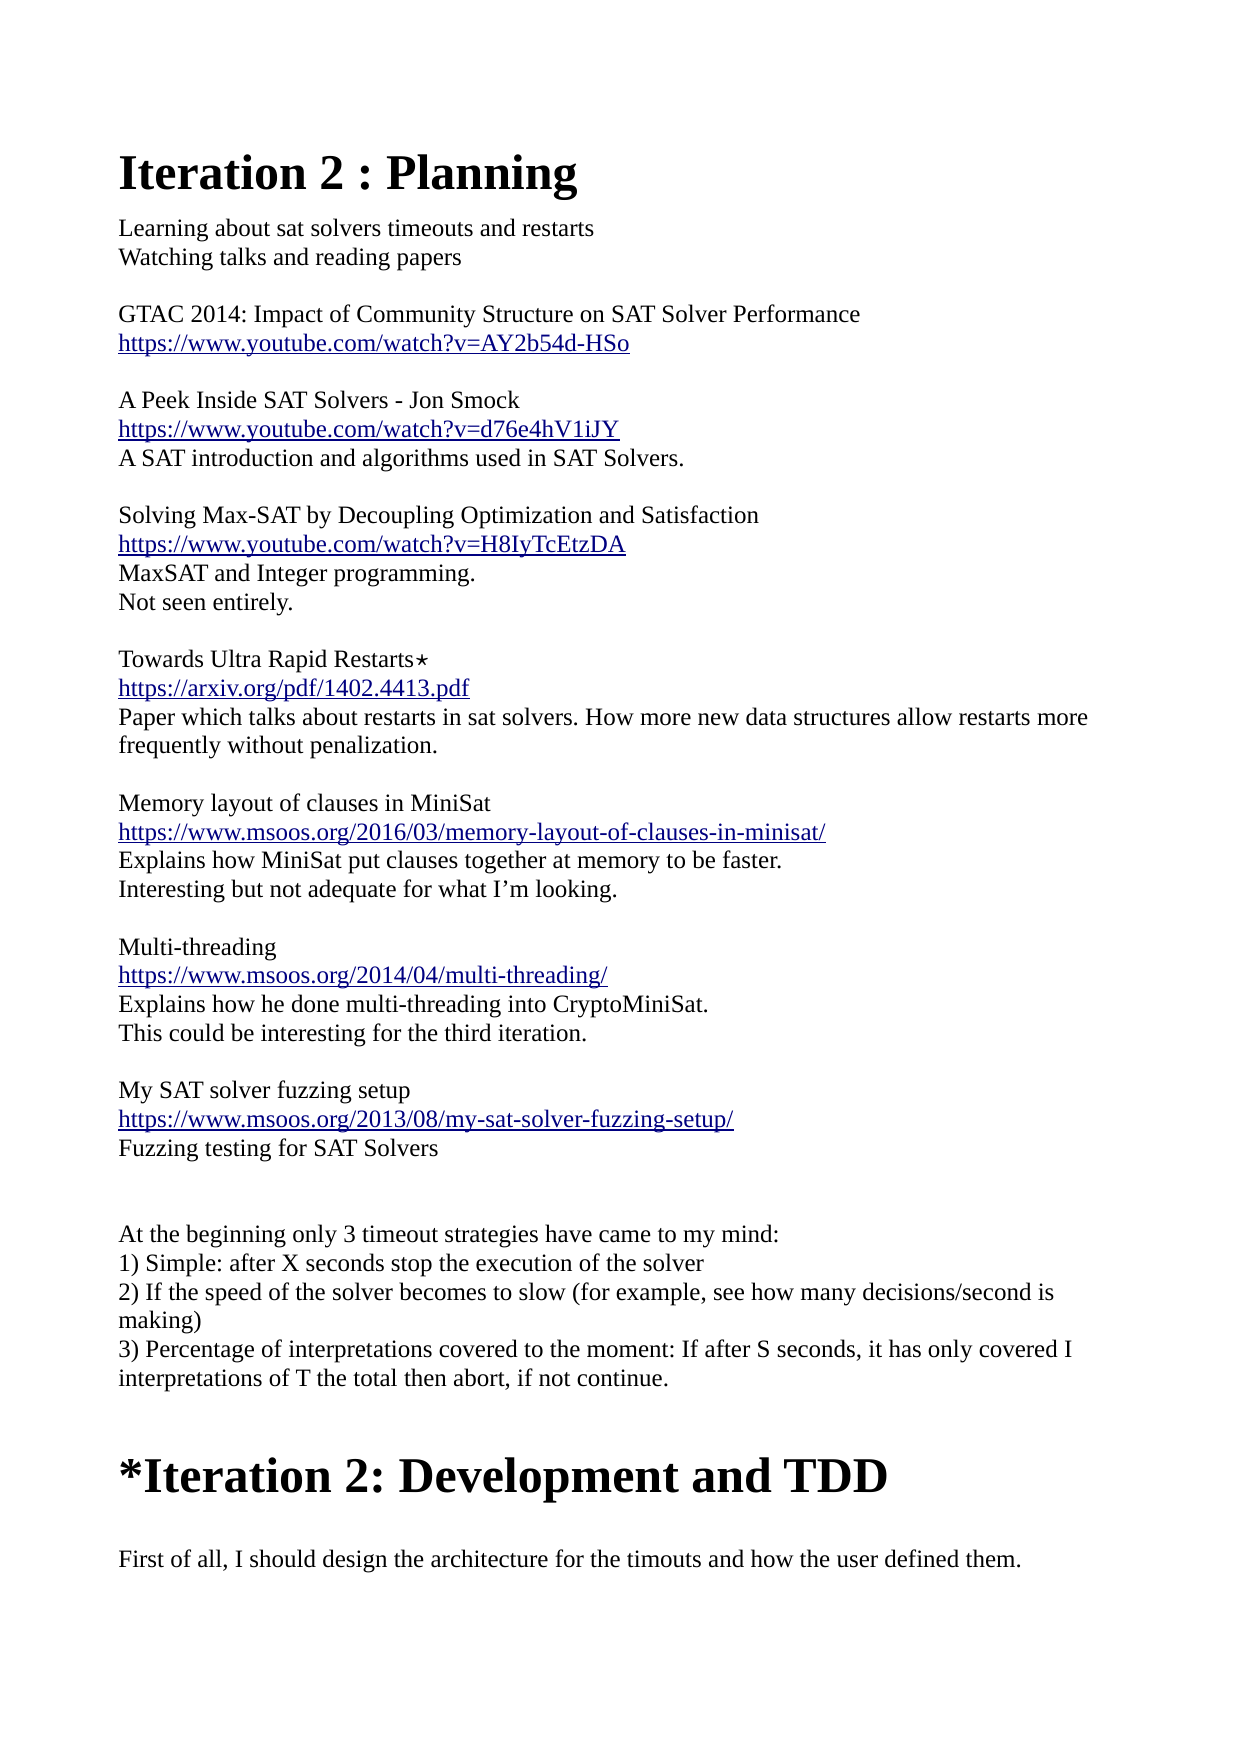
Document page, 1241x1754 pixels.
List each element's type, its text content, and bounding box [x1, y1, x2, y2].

text https://www.msoos.org/2016/03/memory-layout-of-clauses-in-minisat/ [118, 817, 1122, 846]
text A SAT introduction and algorithms used in SAT Solvers. [118, 443, 1122, 472]
text Towards Ultra Rapid Restarts⋆ [118, 644, 1122, 673]
text Solving Max-SAT by Decoupling Optimization and Satisfaction [118, 501, 1122, 529]
text A Peek Inside SAT Solvers - Jon Smock [118, 386, 1122, 414]
text GTAC 2014: Impact of Community Structure on SAT Solver Performance [118, 299, 1122, 328]
text Not seen entirely. [118, 587, 1122, 616]
text Multi-threading [118, 932, 1122, 961]
text https://arxiv.org/pdf/1402.4413.pdf [118, 673, 1122, 702]
text https://www.msoos.org/2013/08/my-sat-solver-fuzzing-setup/ [118, 1104, 1122, 1133]
text Fuzzing testing for SAT Solvers [118, 1133, 1122, 1162]
text https://www.msoos.org/2014/04/multi-threading/ [118, 961, 1122, 989]
text My SAT solver fuzzing setup [118, 1076, 1122, 1104]
subtitle *Iteration 2: Development and TDD [118, 1446, 1122, 1503]
text https://www.youtube.com/watch?v=d76e4hV1iJY [118, 414, 1122, 443]
text 1) Simple: after X seconds stop the execution of the solver [118, 1248, 1122, 1277]
text Watching talks and reading papers [118, 242, 1122, 271]
text Interesting but not adequate for what I’m looking. [118, 874, 1122, 903]
text First of all, I should design the architecture for the timouts and how the user defined them. [118, 1544, 1122, 1573]
text MaxSAT and Integer programming. [118, 558, 1122, 587]
text https://www.youtube.com/watch?v=H8IyTcEtzDA [118, 529, 1122, 558]
text At the beginning only 3 timeout strategies have came to my mind: [118, 1219, 1122, 1248]
text Explains how MiniSat put clauses together at memory to be faster. [118, 846, 1122, 874]
text https://www.youtube.com/watch?v=AY2b54d-HSo [118, 328, 1122, 357]
subtitle Iteration 2 : Planning [118, 143, 1122, 201]
text 3) Percentage of interpretations covered to the moment: If after S seconds, it has only covered I interpretations of T the total then abort, if not continue. [118, 1334, 1122, 1392]
text Explains how he done multi-threading into CryptoMiniSat. [118, 989, 1122, 1018]
text 2) If the speed of the solver becomes to slow (for example, see how many decisions/second is making) [118, 1277, 1122, 1334]
text Paper which talks about restarts in sat solvers. How more new data structures allow restarts more frequently without penalization. [118, 702, 1122, 759]
text Learning about sat solvers timeouts and restarts [118, 213, 1122, 242]
text This could be interesting for the third iteration. [118, 1018, 1122, 1047]
text Memory layout of clauses in MiniSat [118, 788, 1122, 817]
